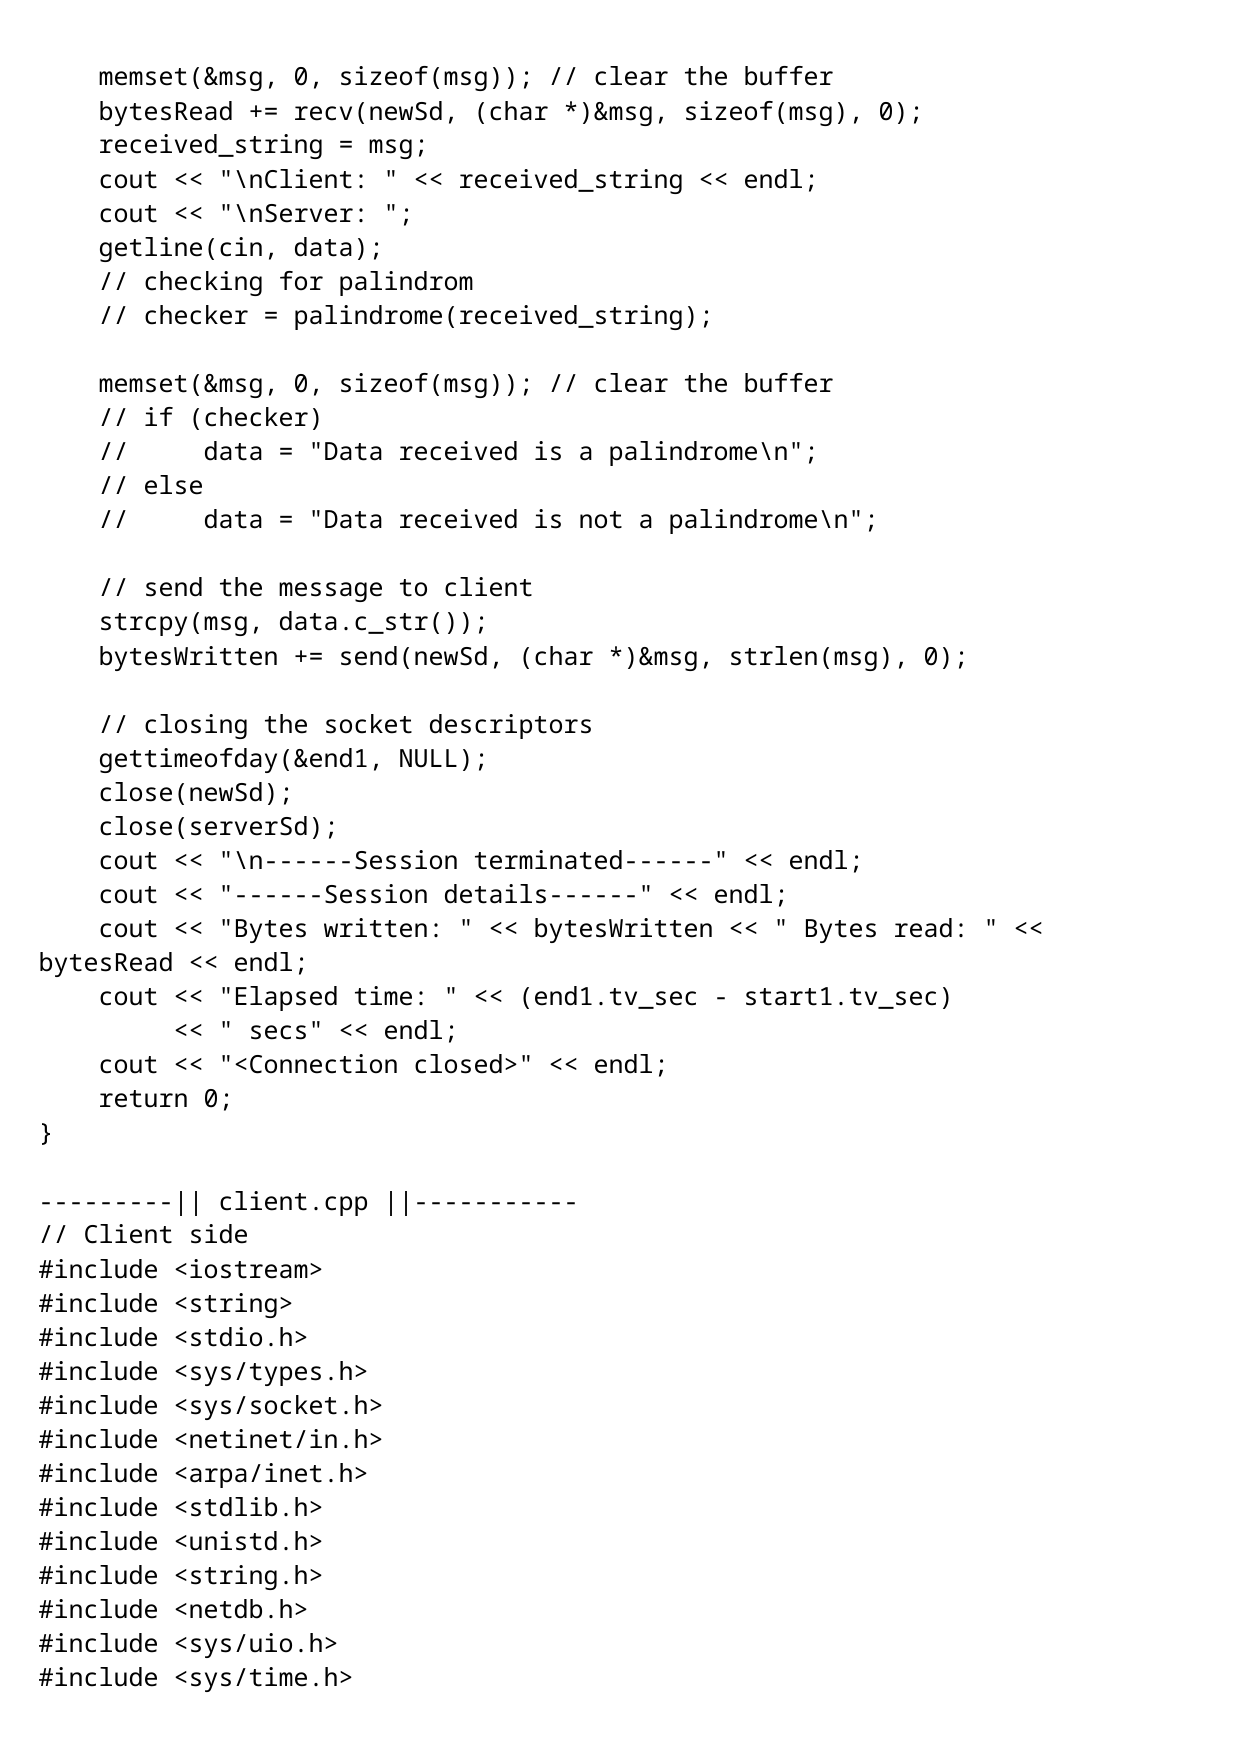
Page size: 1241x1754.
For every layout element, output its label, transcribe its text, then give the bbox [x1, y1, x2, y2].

text cout << "Elapsed time: " << (end1.tv_sec - start1.tv_sec) [38, 979, 1185, 1013]
text #include <netdb.h> [38, 1592, 1185, 1626]
text cout << "------Session details------" << endl; [38, 877, 1185, 911]
text bytesWritten += send(newSd, (char *)&msg, strlen(msg), 0); [38, 638, 1185, 672]
text memset(&msg, 0, sizeof(msg)); // clear the buffer [38, 366, 1185, 400]
text // send the message to client [38, 570, 1185, 604]
text #include <netinet/in.h> [38, 1422, 1185, 1456]
text #include <stdio.h> [38, 1319, 1185, 1353]
text bytesRead += recv(newSd, (char *)&msg, sizeof(msg), 0); [38, 93, 1185, 127]
text #include <sys/time.h> [38, 1660, 1185, 1694]
text #include <string.h> [38, 1558, 1185, 1592]
text getline(cin, data); [38, 229, 1185, 263]
text #include <stdlib.h> [38, 1490, 1185, 1524]
text cout << "\nServer: "; [38, 195, 1185, 229]
text #include <iostream> [38, 1251, 1185, 1285]
text #include <unistd.h> [38, 1524, 1185, 1558]
text cout << "\n------Session terminated------" << endl; [38, 842, 1185, 877]
text ---------|| client.cpp ||----------- [38, 1183, 1185, 1217]
text // data = "Data received is not a palindrome\n"; [38, 502, 1185, 536]
text #include <sys/socket.h> [38, 1387, 1185, 1422]
text // else [38, 468, 1185, 502]
text gettimeofday(&end1, NULL); [38, 740, 1185, 774]
text cout << "Bytes written: " << bytesWritten << " Bytes read: " << bytesRead << endl; [38, 911, 1185, 979]
text return 0; [38, 1081, 1185, 1115]
text close(serverSd); [38, 808, 1185, 842]
text // if (checker) [38, 400, 1185, 434]
text } [38, 1115, 1185, 1149]
text // checker = palindrome(received_string); [38, 297, 1185, 332]
text #include <sys/uio.h> [38, 1626, 1185, 1660]
text cout << "<Connection closed>" << endl; [38, 1047, 1185, 1081]
text #include <sys/types.h> [38, 1353, 1185, 1387]
text close(newSd); [38, 774, 1185, 808]
text #include <arpa/inet.h> [38, 1456, 1185, 1490]
text strcpy(msg, data.c_str()); [38, 604, 1185, 638]
text cout << "\nClient: " << received_string << endl; [38, 161, 1185, 195]
text received_string = msg; [38, 127, 1185, 161]
text << " secs" << endl; [38, 1013, 1185, 1047]
text #include <string> [38, 1285, 1185, 1319]
text // Client side [38, 1217, 1185, 1251]
text // closing the socket descriptors [38, 706, 1185, 740]
text memset(&msg, 0, sizeof(msg)); // clear the buffer [38, 59, 1185, 93]
text // checking for palindrom [38, 263, 1185, 297]
text // data = "Data received is a palindrome\n"; [38, 434, 1185, 468]
